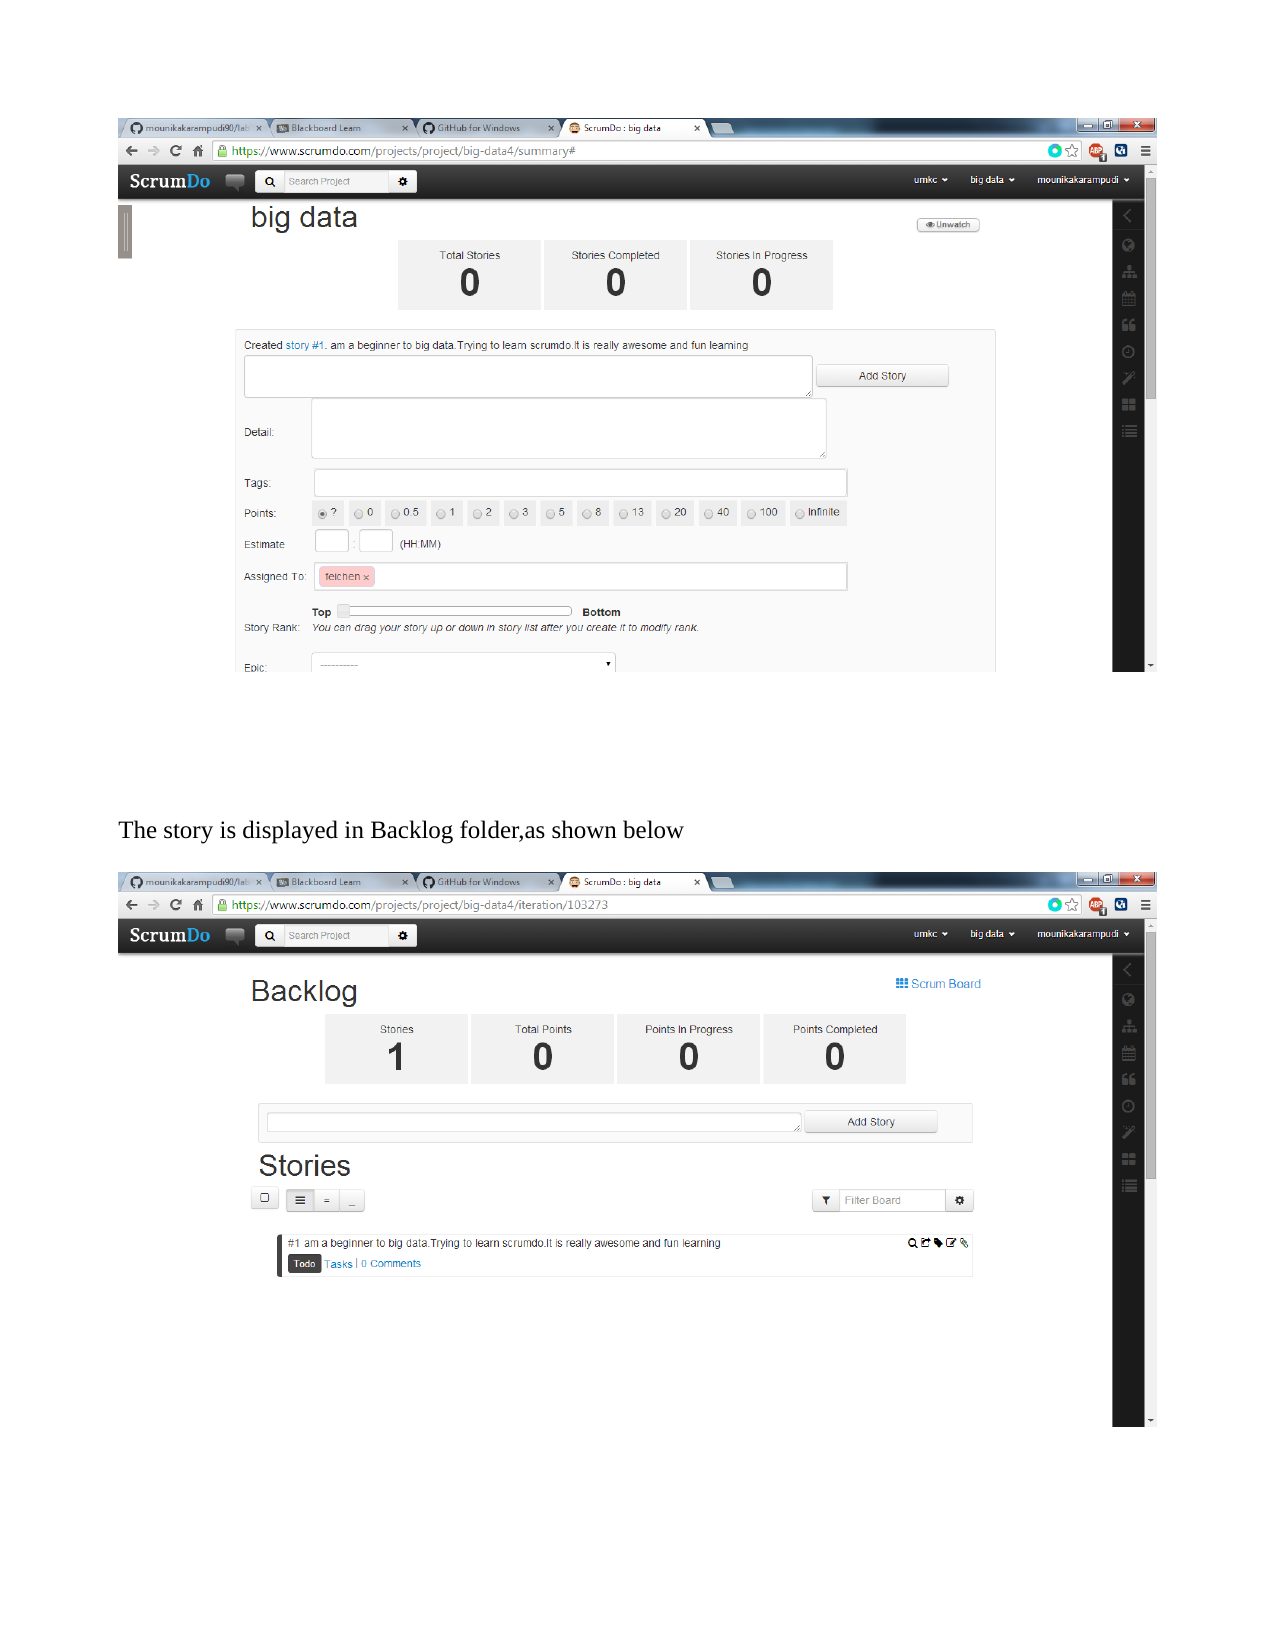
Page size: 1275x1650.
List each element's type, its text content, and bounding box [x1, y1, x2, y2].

picture [118, 118, 1157, 672]
text The story is displayed in Backlog folder,as shown below [118, 815, 1157, 844]
picture [118, 872, 1157, 1427]
